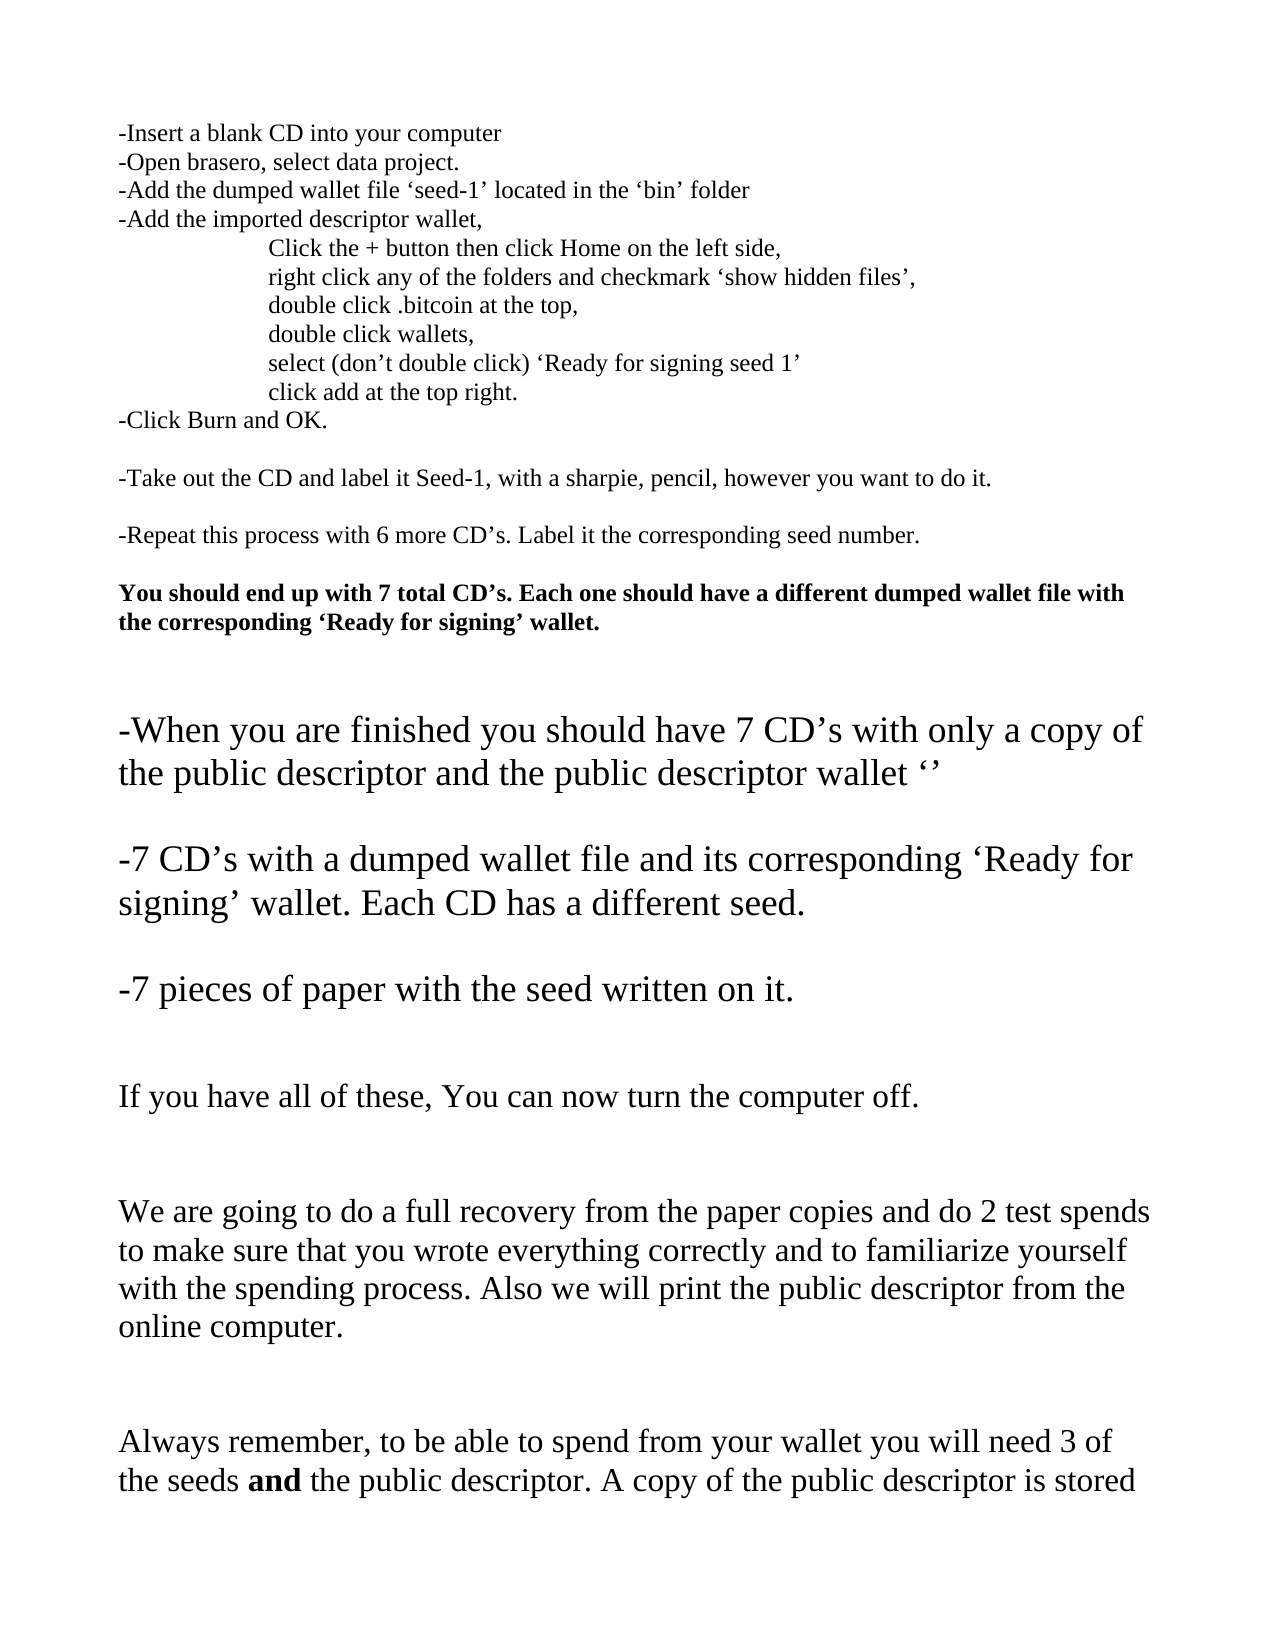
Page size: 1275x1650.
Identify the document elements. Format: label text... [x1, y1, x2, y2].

text -Add the imported descriptor wallet, [118, 204, 1157, 233]
text -When you are finished you should have 7 CD’s with only a copy of the public descriptor and the public descriptor wallet ‘’ [118, 707, 1157, 794]
text You should end up with 7 total CD’s. Each one should have a different dumped wallet file with the corresponding ‘Ready for signing’ wallet. [118, 578, 1157, 636]
text -7 pieces of paper with the seed written on it. [118, 966, 1157, 1038]
text We are going to do a full recovery from the paper copies and do 2 test spends to make sure that you wrote everything correctly and to familiarize yourself with the spending process. Also we will print the public descriptor from the online computer. [118, 1191, 1157, 1345]
text -Open brasero, select data project. [118, 147, 1157, 176]
text right click any of the folders and checkmark ‘show hidden files’, [193, 262, 1157, 291]
text Click the + button then click Home on the left side, [193, 233, 1157, 262]
text click add at the top right. [193, 377, 1157, 406]
text -7 CD’s with a dumped wallet file and its corresponding ‘Ready for signing’ wallet. Each CD has a different seed. [118, 837, 1157, 923]
text -Add the dumped wallet file ‘seed-1’ located in the ‘bin’ folder [118, 176, 1157, 204]
text If you have all of these, You can now turn the computer off. [118, 1076, 1157, 1115]
text double click wallets, [193, 319, 1157, 348]
text -Click Burn and OK. [118, 406, 1157, 434]
text -Take out the CD and label it Seed-1, with a sharpie, pencil, however you want to do it. [118, 463, 1157, 492]
text double click .bitcoin at the top, [193, 291, 1157, 319]
text Always remember, to be able to spend from your wallet you will need 3 of the seeds and the public descriptor. A copy of the public descriptor is stored [118, 1421, 1157, 1498]
text -Repeat this process with 6 more CD’s. Label it the corresponding seed number. [118, 521, 1157, 549]
text select (don’t double click) ‘Ready for signing seed 1’ [193, 348, 1157, 377]
text -Insert a blank CD into your computer [118, 118, 1157, 147]
